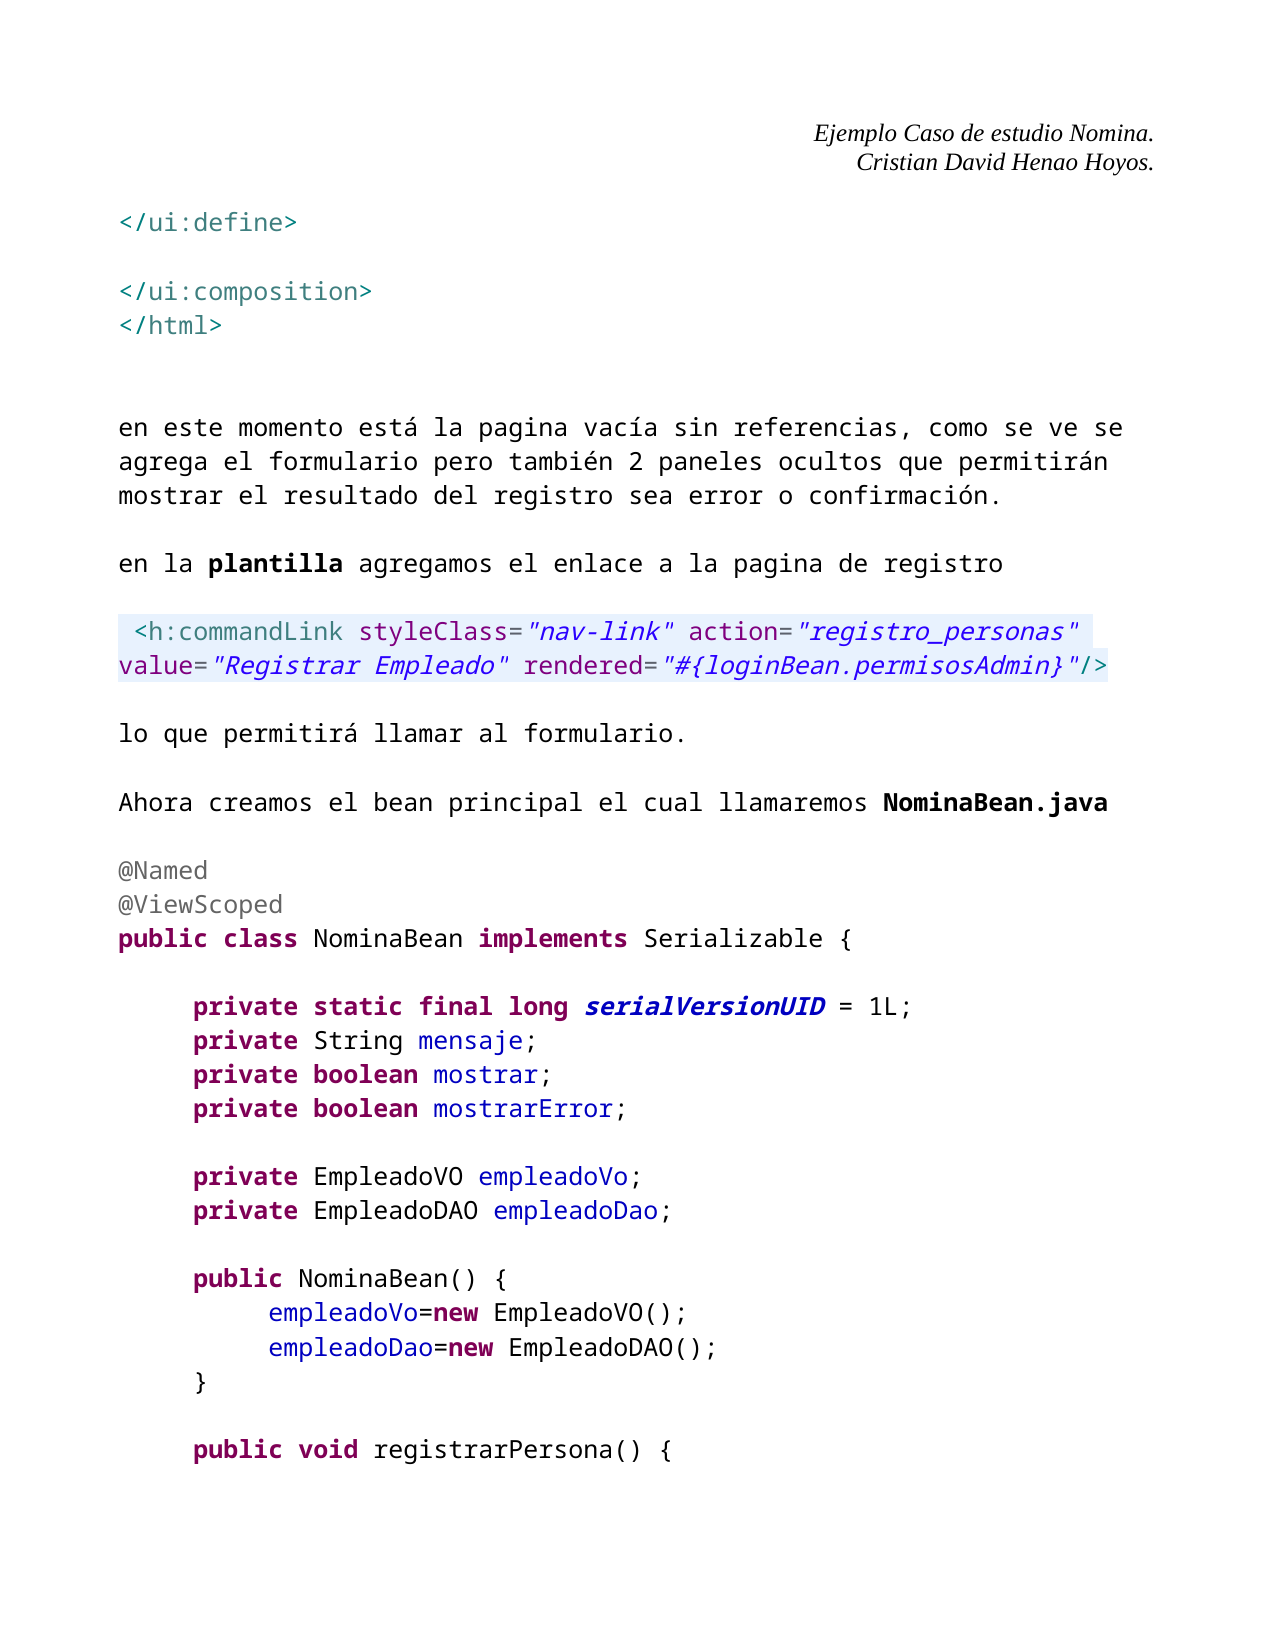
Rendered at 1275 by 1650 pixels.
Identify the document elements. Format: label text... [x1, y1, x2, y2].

text private static final long serialVersionUID = 1L; [118, 988, 1157, 1023]
text private boolean mostrarError; [118, 1091, 1157, 1125]
text en este momento está la pagina vacía sin referencias, como se ve se agrega el formulario pero también 2 paneles ocultos que permitirán mostrar el resultado del registro sea error o confirmación. [118, 409, 1157, 512]
text public void registrarPersona() { [118, 1431, 1157, 1465]
text } [118, 1363, 1157, 1397]
text private String mensaje; [118, 1023, 1157, 1057]
text empleadoVo=new EmpleadoVO(); [118, 1295, 1157, 1329]
text </ui:define> [118, 205, 1157, 239]
text private EmpleadoVO empleadoVo; [118, 1159, 1157, 1193]
text lo que permitirá llamar al formulario. [118, 716, 1157, 750]
text public class NominaBean implements Serializable { [118, 920, 1157, 954]
text <h:commandLink styleClass="nav-link" action="registro_personas" value="Registrar Empleado" rendered="#{loginBean.permisosAdmin}"/> [118, 614, 1157, 682]
text </html> [118, 307, 1157, 341]
text public NominaBean() { [118, 1261, 1157, 1295]
text </ui:composition> [118, 273, 1157, 307]
text @ViewScoped [118, 886, 1157, 920]
text en la plantilla agregamos el enlace a la pagina de registro [118, 546, 1157, 580]
text private boolean mostrar; [118, 1057, 1157, 1091]
text private EmpleadoDAO empleadoDao; [118, 1193, 1157, 1227]
text @Named [118, 852, 1157, 886]
text Ahora creamos el bean principal el cual llamaremos NominaBean.java [118, 784, 1157, 818]
text empleadoDao=new EmpleadoDAO(); [118, 1329, 1157, 1363]
